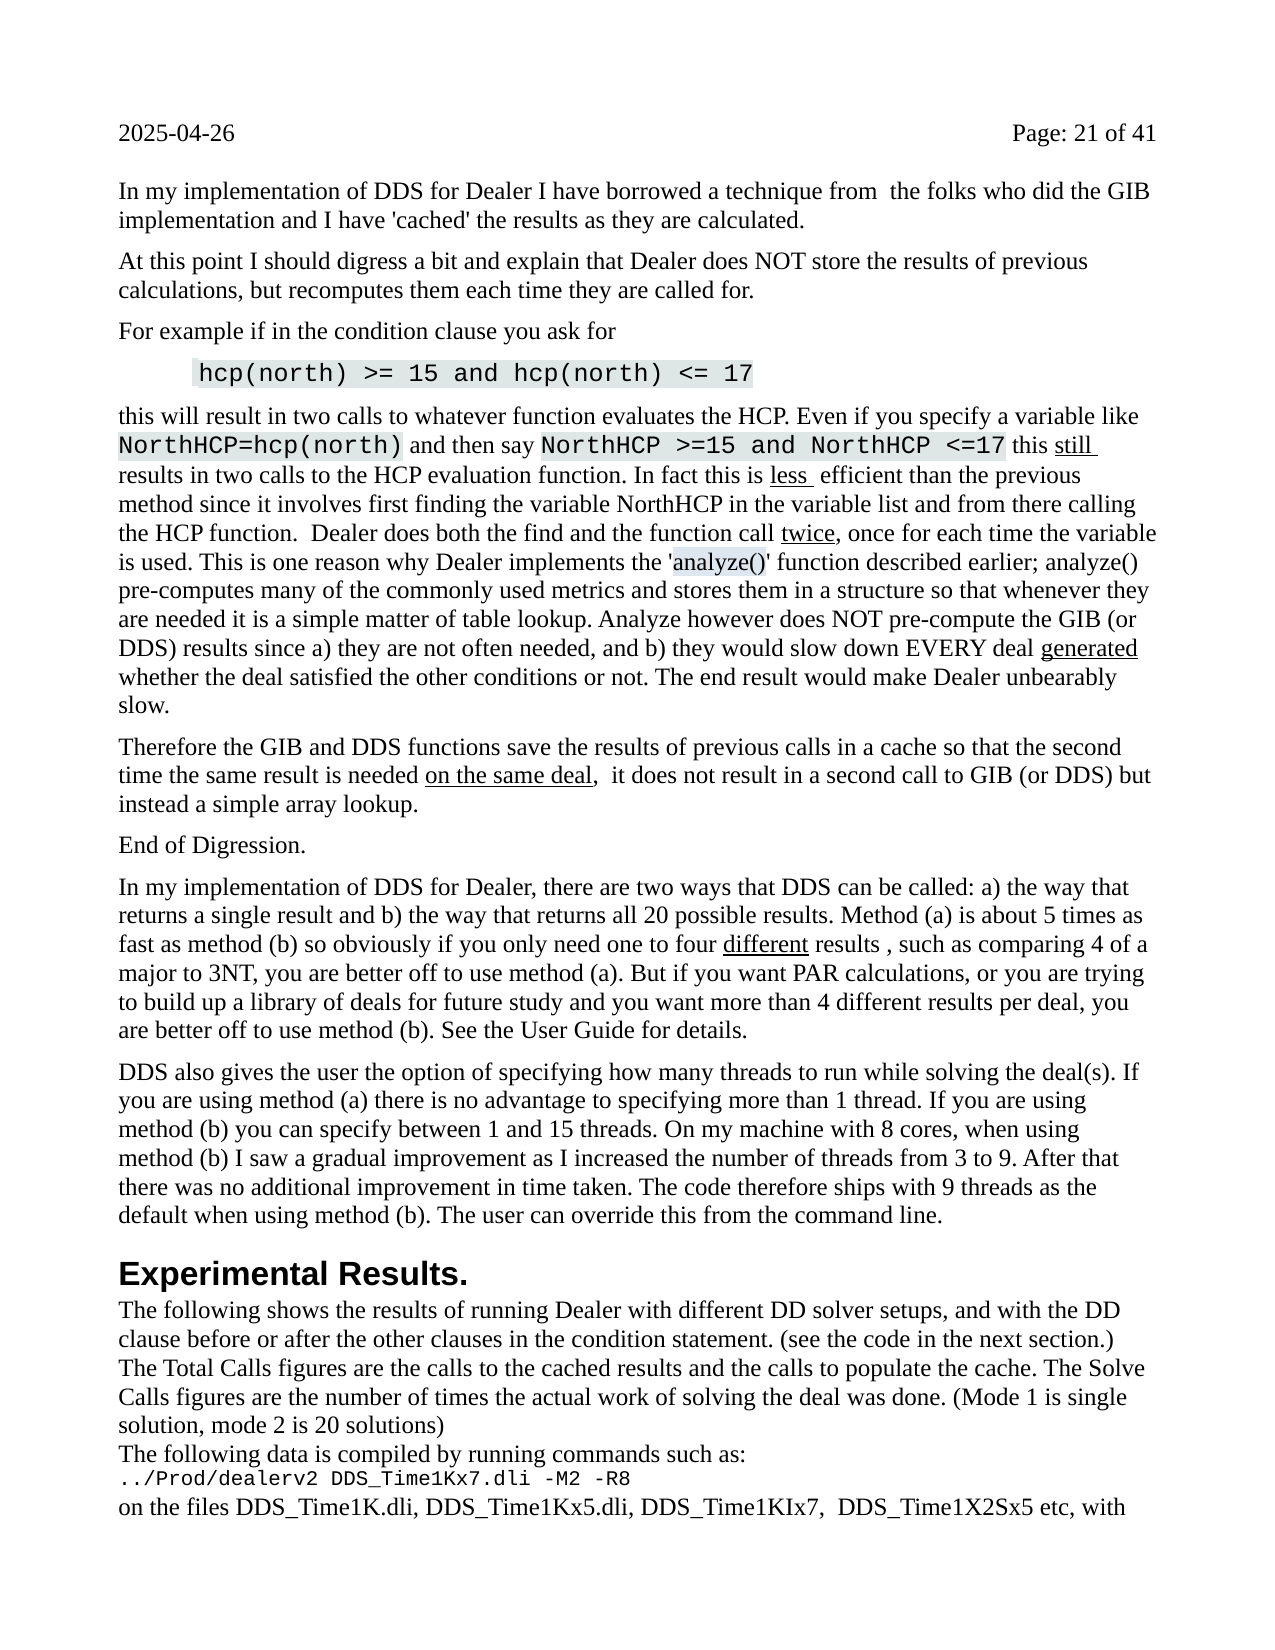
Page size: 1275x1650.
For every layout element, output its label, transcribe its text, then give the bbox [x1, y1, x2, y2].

text For example if in the condition clause you ask for [118, 316, 1157, 345]
text End of Digression. [118, 831, 1157, 859]
text hcp(north) >= 15 and hcp(north) <= 17 [118, 358, 1157, 388]
text this will result in two calls to whatever function evaluates the HCP. Even if you specify a variable like NorthHCP=hcp(north) and then say NorthHCP >=15 and NorthHCP <=17 this still results in two calls to the HCP evaluation function. In fact this is less efficient than the previous method since it involves first finding the variable NorthHCP in the variable list and from there calling the HCP function. Dealer does both the find and the function call twice, once for each time the variable is used. This is one reason why Dealer implements the 'analyze()' function described earlier; analyze() pre-computes many of the commonly used metrics and stores them in a structure so that whenever they are needed it is a simple matter of table lookup. Analyze however does NOT pre-compute the GIB (or DDS) results since a) they are not often needed, and b) they would slow down EVERY deal generated whether the deal satisfied the other conditions or not. The end result would make Dealer unbearably slow. [118, 401, 1157, 719]
text The following data is compiled by running commands such as: [118, 1439, 1157, 1468]
text on the files DDS_Time1K.dli, DDS_Time1Kx5.dli, DDS_Time1KIx7, DDS_Time1X2Sx5 etc, with [118, 1492, 1157, 1520]
text ../Prod/dealerv2 DDS_Time1Kx7.dli -M2 -R8 [118, 1468, 1157, 1492]
text Therefore the GIB and DDS functions save the results of previous calls in a cache so that the second time the same result is needed on the same deal, it does not result in a second call to GIB (or DDS) but instead a simple array lookup. [118, 732, 1157, 818]
text The following shows the results of running Dealer with different DD solver setups, and with the DD clause before or after the other clauses in the condition statement. (see the code in the next section.) The Total Calls figures are the calls to the cached results and the calls to populate the cache. The Solve Calls figures are the number of times the actual work of solving the deal was done. (Mode 1 is single solution, mode 2 is 20 solutions) [118, 1295, 1157, 1439]
text In my implementation of DDS for Dealer, there are two ways that DDS can be called: a) the way that returns a single result and b) the way that returns all 20 possible results. Method (a) is about 5 times as fast as method (b) so obviously if you only need one to four different results , such as comparing 4 of a major to 3NT, you are better off to use method (a). But if you want PAR calculations, or you are trying to build up a library of deals for future study and you want more than 4 different results per deal, you are better off to use method (b). See the User Guide for details. [118, 872, 1157, 1044]
subtitle Experimental Results. [118, 1254, 1157, 1292]
text In my implementation of DDS for Dealer I have borrowed a technique from the folks who did the GIB implementation and I have 'cached' the results as they are calculated. [118, 176, 1157, 234]
text At this point I should digress a bit and explain that Dealer does NOT store the results of previous calculations, but recomputes them each time they are called for. [118, 246, 1157, 304]
text DDS also gives the user the option of specifying how many threads to run while solving the deal(s). If you are using method (a) there is no advantage to specifying more than 1 thread. If you are using method (b) you can specify between 1 and 15 threads. On my machine with 8 cores, when using method (b) I saw a gradual improvement as I increased the number of threads from 3 to 9. After that there was no additional improvement in time taken. The code therefore ships with 9 threads as the default when using method (b). The user can override this from the command line. [118, 1057, 1157, 1229]
